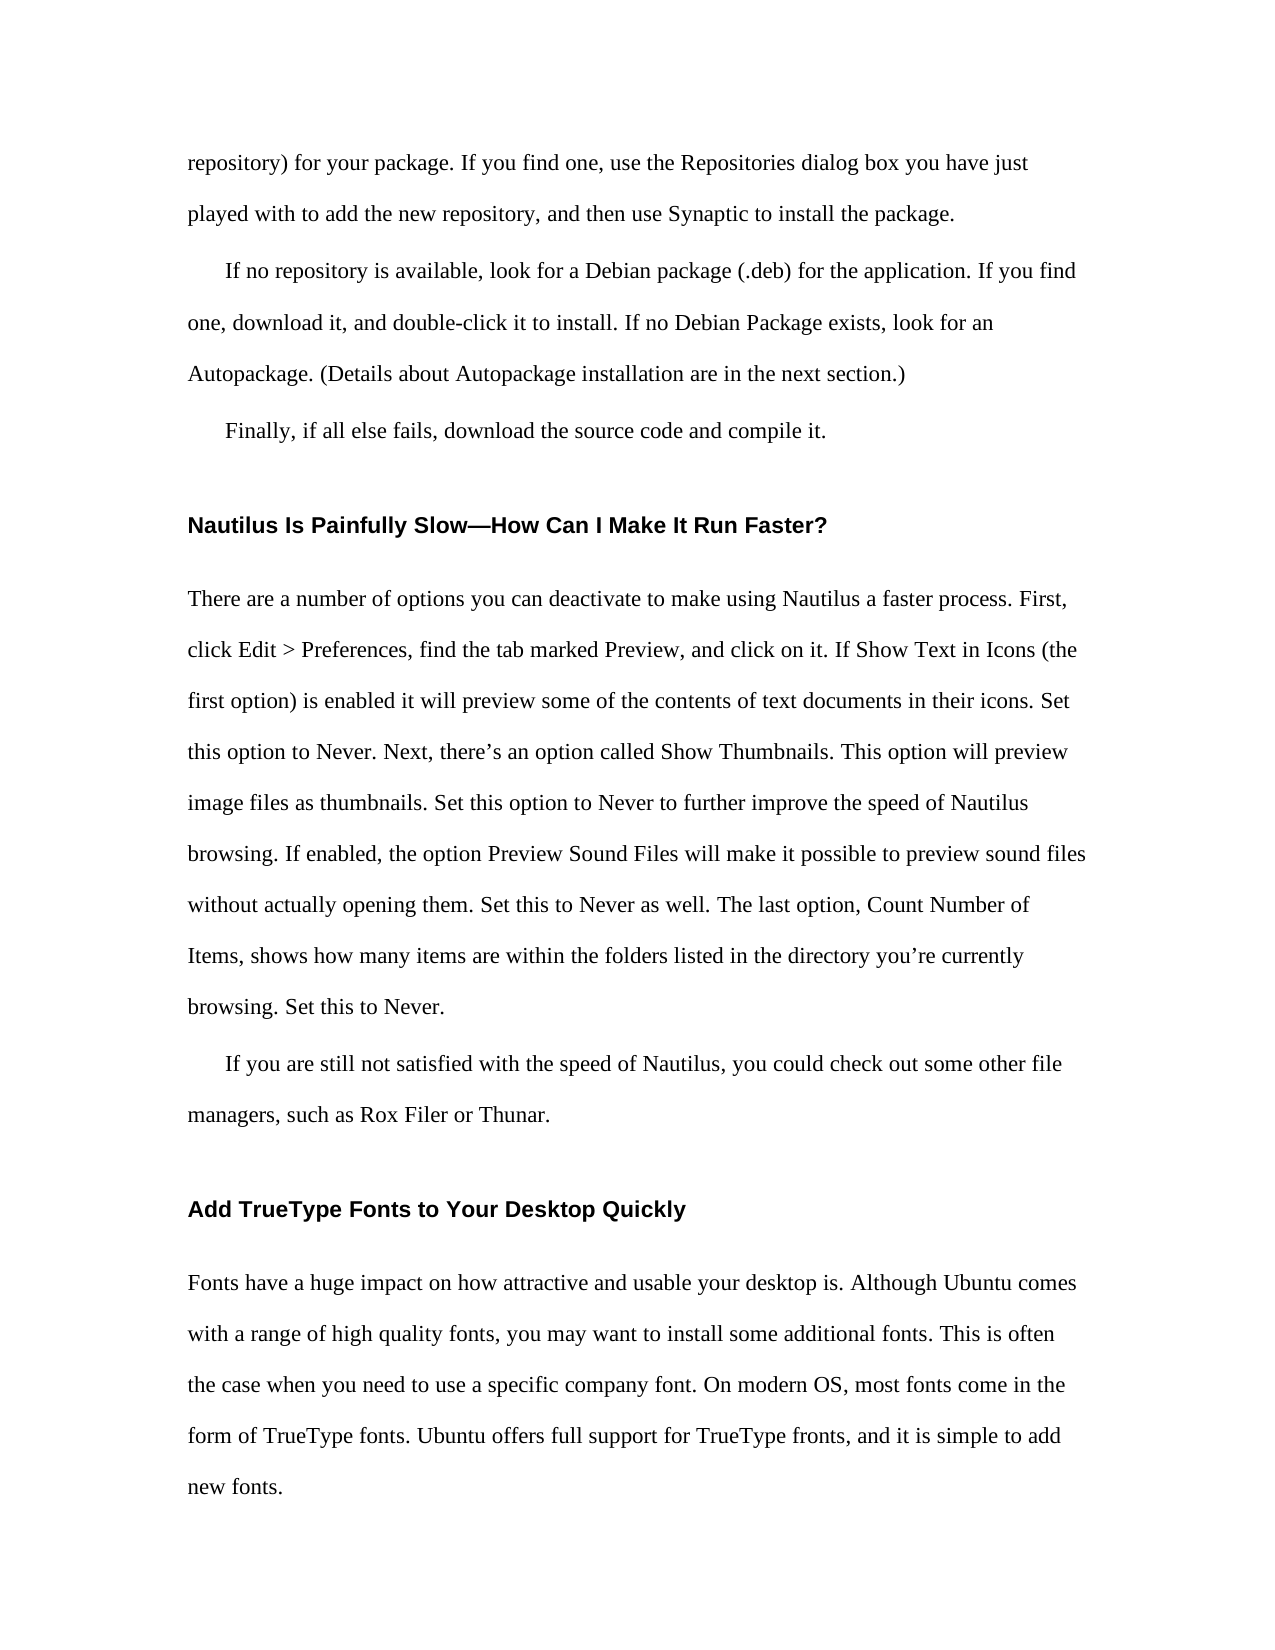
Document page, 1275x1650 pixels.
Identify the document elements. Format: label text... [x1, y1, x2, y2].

text Add TrueType Fonts to Your Desktop Quickly [187, 1197, 1087, 1223]
text Fonts have a huge impact on how attractive and usable your desktop is. Although Ubuntu comes with a range of high quality fonts, you may want to install some additional fonts. This is often the case when you need to use a specific company font. On modern OS, most fonts come in the form of TrueType fonts. Ubuntu offers full support for TrueType fronts, and it is simple to add new fonts. [187, 1270, 1087, 1499]
text There are a number of options you can deactivate to make using Nautilus a faster process. First, click Edit > Preferences, find the tab marked Preview, and click on it. If Show Text in Icons (the first option) is enabled it will preview some of the contents of text documents in their icons. Set this option to Never. Next, there’s an option called Show Thumbnails. This option will preview image files as thumbnails. Set this option to Never to further improve the speed of Nautilus browsing. If enabled, the option Preview Sound Files will make it possible to preview sound files without actually opening them. Set this to Never as well. The last option, Count Number of Items, shows how many items are within the folders listed in the directory you’re currently browsing. Set this to Never. [187, 585, 1087, 1019]
text If you are still not satisfied with the speed of Nautilus, you could check out some other file managers, such as Rox Filer or Thunar. [187, 1051, 1087, 1128]
text If no repository is available, look for a Debian package (.deb) for the application. If you find one, download it, and double-click it to install. If no Debian Package exists, look for an Autopackage. (Details about Autopackage installation are in the next section.) [187, 258, 1087, 386]
text Finally, if all else fails, download the source code and compile it. [187, 418, 1087, 443]
text Nautilus Is Painfully Slow—How Can I Make It Run Faster? [187, 512, 1087, 538]
text repository) for your package. If you find one, use the Repositories dialog box you have just played with to add the new repository, and then use Synaptic to install the package. [187, 150, 1087, 227]
